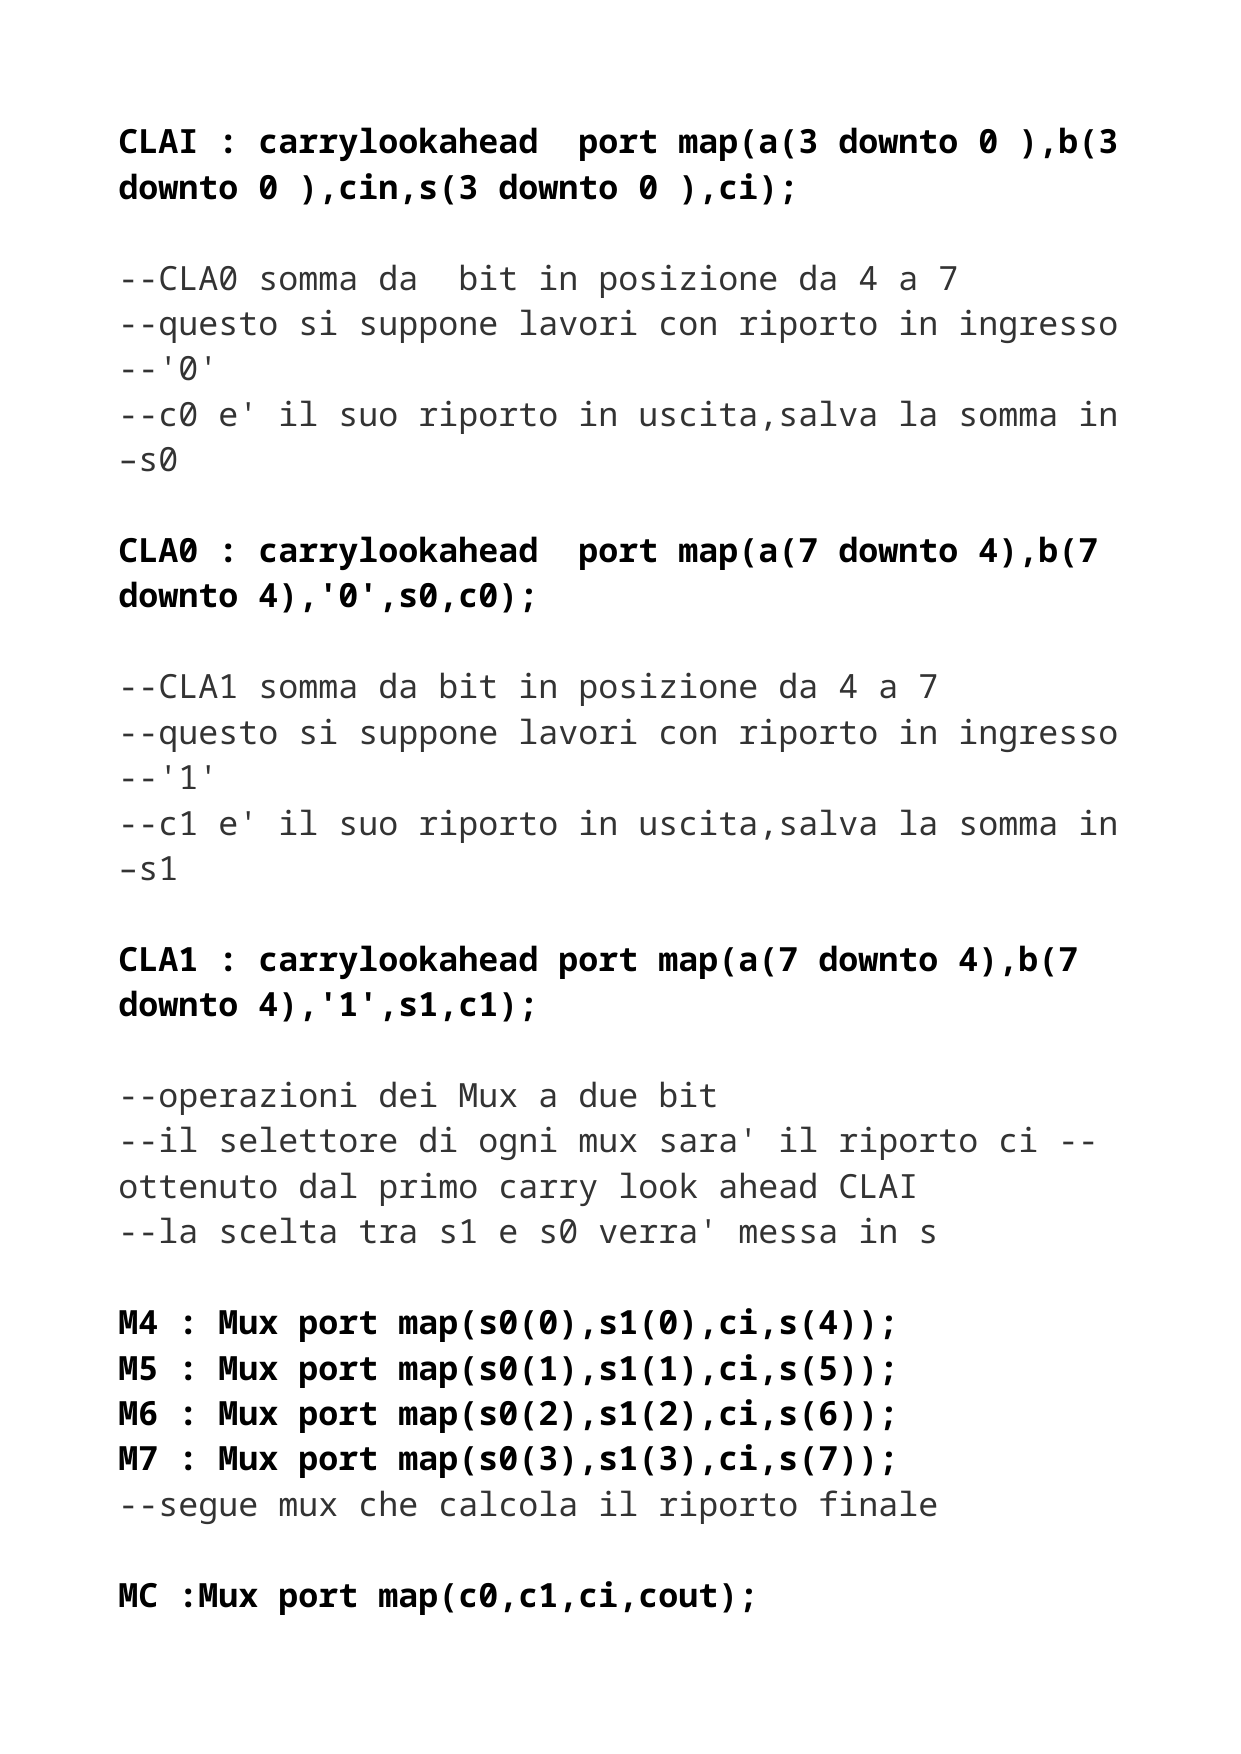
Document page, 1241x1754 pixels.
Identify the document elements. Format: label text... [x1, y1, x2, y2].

text MC :Mux port map(c0,c1,ci,cout); [118, 1571, 1122, 1617]
text M4 : Mux port map(s0(0),s1(0),ci,s(4)); [118, 1299, 1122, 1344]
text --c1 e' il suo riporto in uscita,salva la somma in –s1 [118, 799, 1122, 890]
text --questo si suppone lavori con riporto in ingresso --'1' [118, 708, 1122, 799]
text CLAI : carrylookahead port map(a(3 downto 0 ),b(3 downto 0 ),cin,s(3 downto 0 ),ci); [118, 118, 1122, 209]
text --c0 e' il suo riporto in uscita,salva la somma in –s0 [118, 391, 1122, 481]
text M5 : Mux port map(s0(1),s1(1),ci,s(5)); [118, 1344, 1122, 1390]
text --il selettore di ogni mux sara' il riporto ci --ottenuto dal primo carry look ahead CLAI [118, 1117, 1122, 1208]
text --CLA0 somma da bit in posizione da 4 a 7 [118, 254, 1122, 300]
text M7 : Mux port map(s0(3),s1(3),ci,s(7)); [118, 1435, 1122, 1481]
text M6 : Mux port map(s0(2),s1(2),ci,s(6)); [118, 1390, 1122, 1435]
text --segue mux che calcola il riporto finale [118, 1481, 1122, 1526]
text --CLA1 somma da bit in posizione da 4 a 7 [118, 663, 1122, 708]
text CLA0 : carrylookahead port map(a(7 downto 4),b(7 downto 4),'0',s0,c0); [118, 527, 1122, 618]
text CLA1 : carrylookahead port map(a(7 downto 4),b(7 downto 4),'1',s1,c1); [118, 936, 1122, 1026]
text --operazioni dei Mux a due bit [118, 1072, 1122, 1117]
text --la scelta tra s1 e s0 verra' messa in s [118, 1208, 1122, 1253]
text --questo si suppone lavori con riporto in ingresso --'0' [118, 300, 1122, 391]
